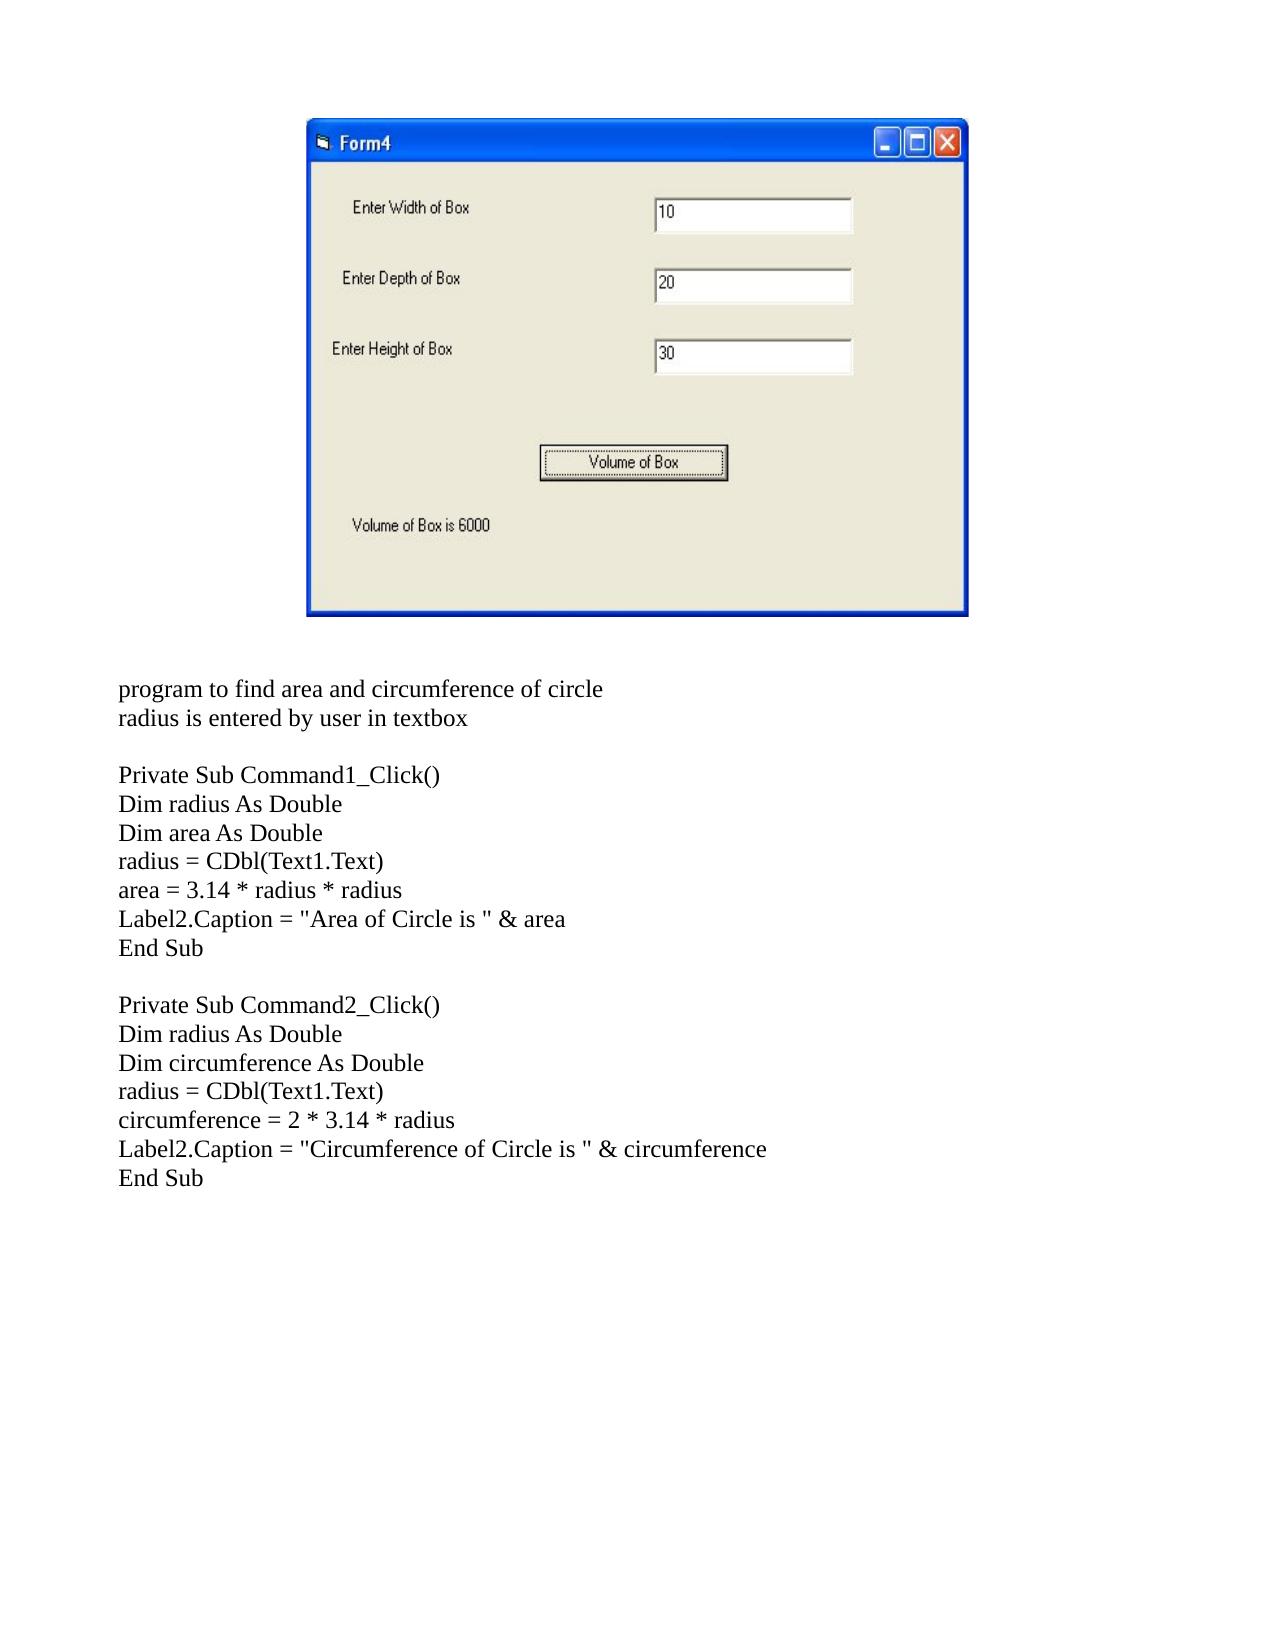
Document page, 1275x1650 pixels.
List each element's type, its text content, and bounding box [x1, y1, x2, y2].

text Dim radius As Double [118, 789, 1157, 818]
text Dim circumference As Double [118, 1048, 1157, 1076]
text Dim area As Double [118, 818, 1157, 846]
text End Sub [118, 1163, 1157, 1191]
text program to find area and circumference of circle [118, 674, 1157, 703]
text Private Sub Command1_Click() [118, 760, 1157, 789]
text Dim radius As Double [118, 1019, 1157, 1048]
text Private Sub Command2_Click() [118, 990, 1157, 1019]
text Label2.Caption = "Area of Circle is " & area [118, 904, 1157, 933]
text area = 3.14 * radius * radius [118, 875, 1157, 904]
picture [306, 118, 969, 617]
text radius = CDbl(Text1.Text) [118, 1076, 1157, 1105]
text circumference = 2 * 3.14 * radius [118, 1105, 1157, 1134]
text End Sub [118, 933, 1157, 961]
text Label2.Caption = "Circumference of Circle is " & circumference [118, 1134, 1157, 1163]
text radius is entered by user in textbox [118, 703, 1157, 731]
text radius = CDbl(Text1.Text) [118, 846, 1157, 875]
